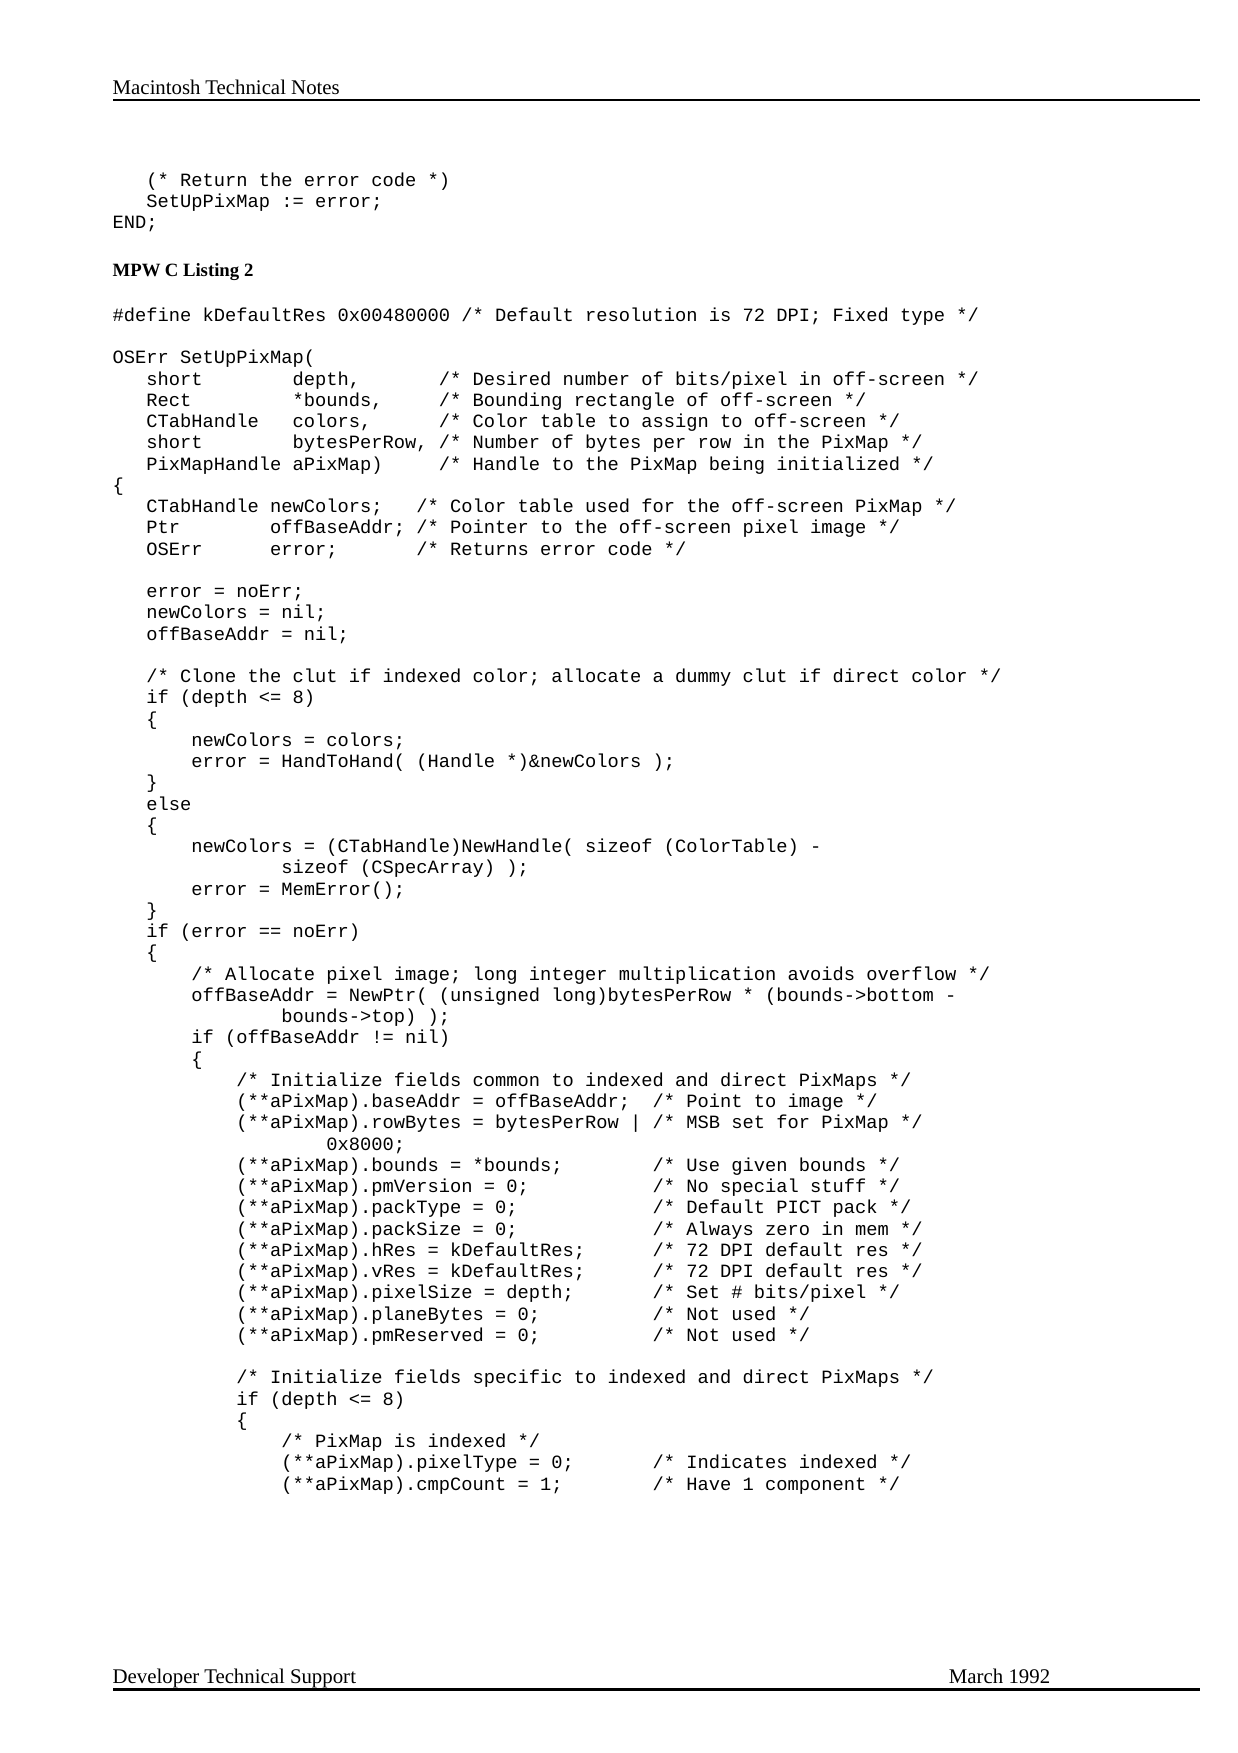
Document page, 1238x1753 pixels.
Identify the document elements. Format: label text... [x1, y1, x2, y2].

text if (offBaseAddr != nil) [112, 1028, 1200, 1049]
text (* Return the error code *) [112, 171, 1200, 192]
text if (depth <= 8) [112, 688, 1200, 709]
text } [112, 773, 1200, 794]
text error = noErr; [112, 582, 1200, 603]
text bounds->top) ); [112, 1007, 1200, 1028]
text (**aPixMap).packType = 0; /* Default PICT pack */ [112, 1198, 1200, 1219]
text (**aPixMap).cmpCount = 1; /* Have 1 component */ [112, 1474, 1200, 1496]
text CTabHandle colors, /* Color table to assign to off-screen */ [112, 412, 1200, 433]
text /* Clone the clut if indexed color; allocate a dummy clut if direct color */ [112, 667, 1200, 688]
text { [112, 1411, 1200, 1432]
text newColors = colors; [112, 731, 1200, 752]
text MPW C Listing 2 [112, 259, 1200, 281]
text (**aPixMap).packSize = 0; /* Always zero in mem */ [112, 1219, 1200, 1241]
text short depth, /* Desired number of bits/pixel in off-screen */ [112, 369, 1200, 391]
text if (error == noErr) [112, 922, 1200, 943]
text else [112, 794, 1200, 816]
text Rect *bounds, /* Bounding rectangle of off-screen */ [112, 391, 1200, 412]
text error = MemError(); [112, 879, 1200, 901]
text sizeof (CSpecArray) ); [112, 858, 1200, 879]
text (**aPixMap).pixelSize = depth; /* Set # bits/pixel */ [112, 1283, 1200, 1304]
text offBaseAddr = NewPtr( (unsigned long)bytesPerRow * (bounds->bottom - [112, 986, 1200, 1007]
text OSErr error; /* Returns error code */ [112, 539, 1200, 561]
text (**aPixMap).vRes = kDefaultRes; /* 72 DPI default res */ [112, 1262, 1200, 1283]
text OSErr SetUpPixMap( [112, 348, 1200, 369]
text (**aPixMap).pixelType = 0; /* Indicates indexed */ [112, 1453, 1200, 1474]
text { [112, 709, 1200, 731]
text { [112, 476, 1200, 497]
text (**aPixMap).pmReserved = 0; /* Not used */ [112, 1326, 1200, 1347]
text error = HandToHand( (Handle *)&newColors ); [112, 752, 1200, 773]
text /* PixMap is indexed */ [112, 1432, 1200, 1453]
text Ptr offBaseAddr; /* Pointer to the off-screen pixel image */ [112, 518, 1200, 539]
text (**aPixMap).pmVersion = 0; /* No special stuff */ [112, 1177, 1200, 1198]
text 0x8000; [112, 1134, 1200, 1156]
text (**aPixMap).planeBytes = 0; /* Not used */ [112, 1304, 1200, 1326]
text short bytesPerRow, /* Number of bytes per row in the PixMap */ [112, 433, 1200, 454]
text /* Allocate pixel image; long integer multiplication avoids overflow */ [112, 964, 1200, 986]
text } [112, 901, 1200, 922]
text { [112, 943, 1200, 964]
text offBaseAddr = nil; [112, 624, 1200, 646]
text END; [112, 213, 1200, 234]
text { [112, 816, 1200, 837]
text newColors = (CTabHandle)NewHandle( sizeof (ColorTable) - [112, 837, 1200, 858]
text (**aPixMap).hRes = kDefaultRes; /* 72 DPI default res */ [112, 1241, 1200, 1262]
text (**aPixMap).bounds = *bounds; /* Use given bounds */ [112, 1156, 1200, 1177]
text if (depth <= 8) [112, 1389, 1200, 1411]
text PixMapHandle aPixMap) /* Handle to the PixMap being initialized */ [112, 454, 1200, 476]
text SetUpPixMap := error; [112, 192, 1200, 213]
text CTabHandle newColors; /* Color table used for the off-screen PixMap */ [112, 497, 1200, 518]
text #define kDefaultRes 0x00480000 /* Default resolution is 72 DPI; Fixed type */ [112, 306, 1200, 327]
text (**aPixMap).rowBytes = bytesPerRow | /* MSB set for PixMap */ [112, 1113, 1200, 1134]
text (**aPixMap).baseAddr = offBaseAddr; /* Point to image */ [112, 1092, 1200, 1113]
text newColors = nil; [112, 603, 1200, 624]
text /* Initialize fields common to indexed and direct PixMaps */ [112, 1071, 1200, 1092]
text /* Initialize fields specific to indexed and direct PixMaps */ [112, 1368, 1200, 1389]
text { [112, 1049, 1200, 1071]
